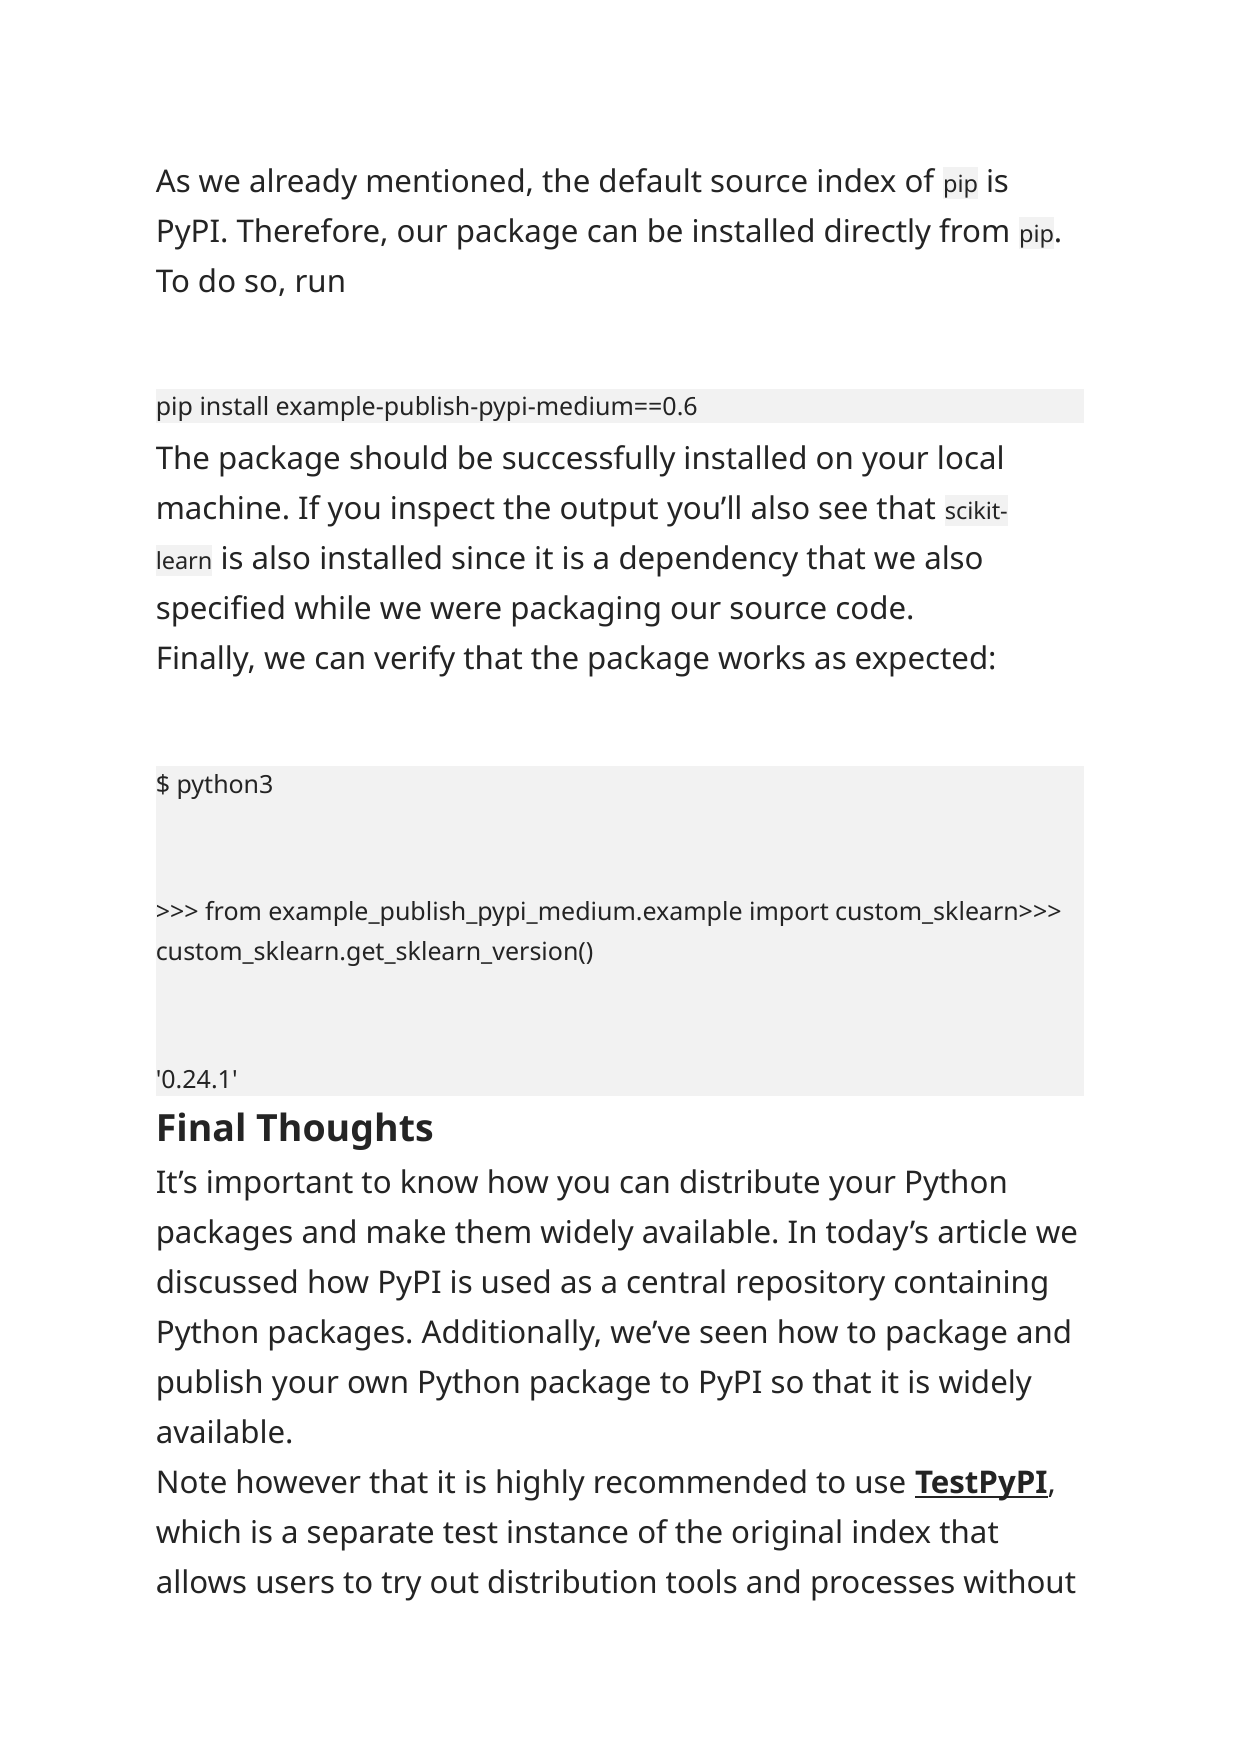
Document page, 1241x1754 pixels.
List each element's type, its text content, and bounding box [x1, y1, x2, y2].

text '0.24.1' [156, 1062, 1084, 1096]
text The package should be successfully installed on your local machine. If you inspect the output you’ll also see that scikit-learn is also installed since it is a dependency that we also specified while we were packaging our source code. [156, 429, 1084, 629]
text >>> from example_publish_pypi_medium.example import custom_sklearn>>> custom_sklearn.get_sklearn_version() [156, 894, 1084, 968]
text As we already mentioned, the default source index of pip is PyPI. Therefore, our package can be installed directly from pip. To do so, run [156, 151, 1084, 301]
text Note however that it is highly recommended to use TestPyPI, which is a separate test instance of the original index that allows users to try out distribution tools and processes without [156, 1453, 1084, 1603]
text $ python3 [156, 766, 1084, 800]
text pip install example-publish-pypi-medium==0.6 [156, 389, 1084, 423]
text It’s important to know how you can distribute your Python packages and make them widely available. In today’s article we discussed how PyPI is used as a central repository containing Python packages. Additionally, we’ve seen how to package and publish your own Python package to PyPI so that it is widely available. [156, 1153, 1084, 1453]
subtitle Final Thoughts [156, 1102, 1084, 1153]
text Finally, we can verify that the package works as expected: [156, 629, 1084, 679]
